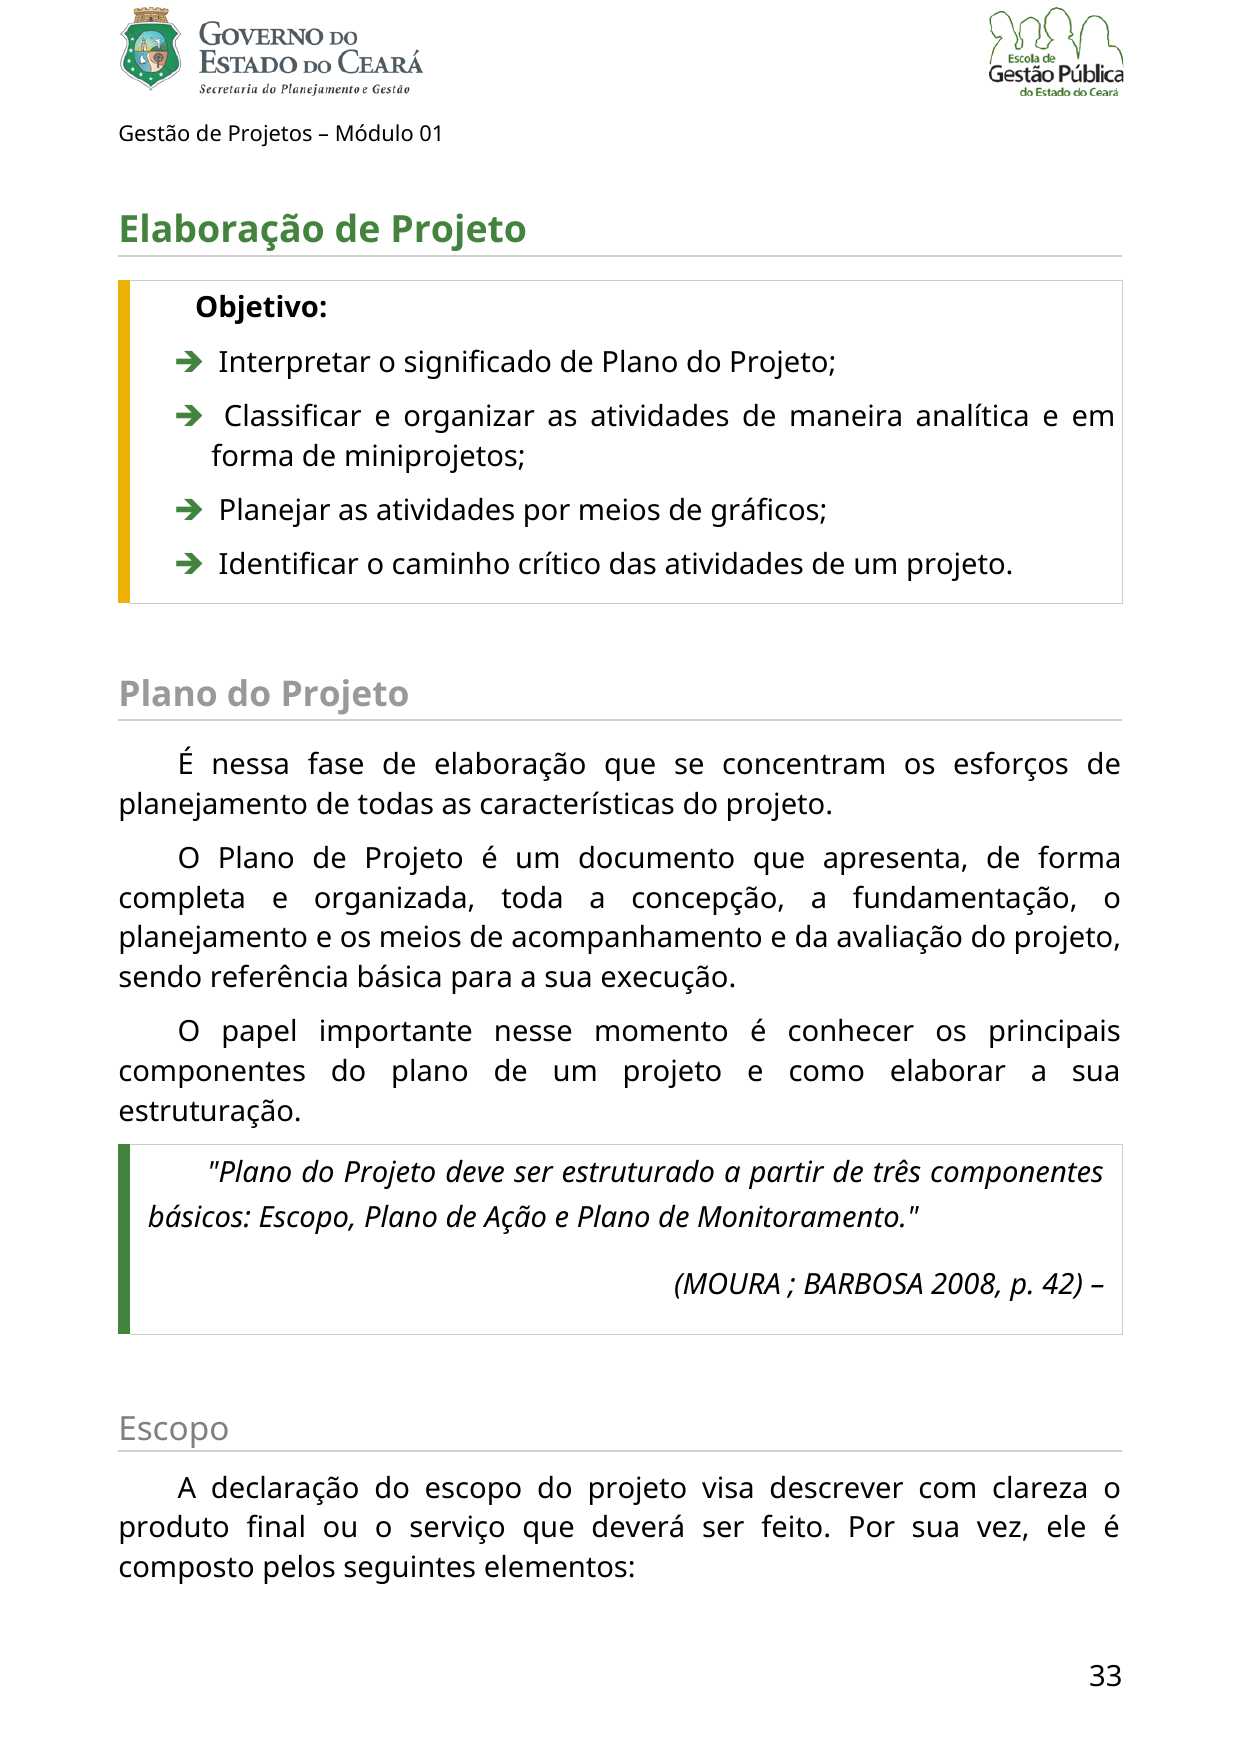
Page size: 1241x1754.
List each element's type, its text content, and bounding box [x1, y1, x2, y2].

picture [120, 7, 1124, 96]
text A declaração do escopo do projeto visa descrever com clareza o produto final ou o serviço que deverá ser feito. Por sua vez, ele é composto pelos seguintes elementos: [118, 1467, 1122, 1586]
subtitle Elaboração de Projeto [118, 202, 1122, 255]
subtitle Plano do Projeto [118, 669, 1122, 719]
text O Plano de Projeto é um documento que apresenta, de forma completa e organizada, toda a concepção, a fundamentação, o planejamento e os meios de acompanhamento e da avaliação do projeto, sendo referência básica para a sua execução. [118, 837, 1122, 996]
table_header [118, 280, 130, 603]
subtitle Escopo [118, 1387, 1122, 1450]
table_header "Plano do Projeto deve ser estruturado a partir de três componentes básicos: Escopo, Plano de Ação e Plano de Monitoramento." (MOURA ; BARBOSA 2008, p. 42) – [130, 1145, 1122, 1334]
table_header Objetivo: Interpretar o significado de Plano do Projeto; Classificar e organizar as atividades de maneira analítica e em forma de miniprojetos; Planejar as atividades por meios de gráficos; Identificar o caminho crítico das atividades de um projeto. [130, 281, 1122, 603]
table_header [118, 1144, 130, 1334]
text O papel importante nesse momento é conhecer os principais componentes do plano de um projeto e como elaborar a sua estruturação. [118, 1011, 1122, 1129]
text É nessa fase de elaboração que se concentram os esforços de planejamento de todas as características do projeto. [118, 743, 1122, 823]
